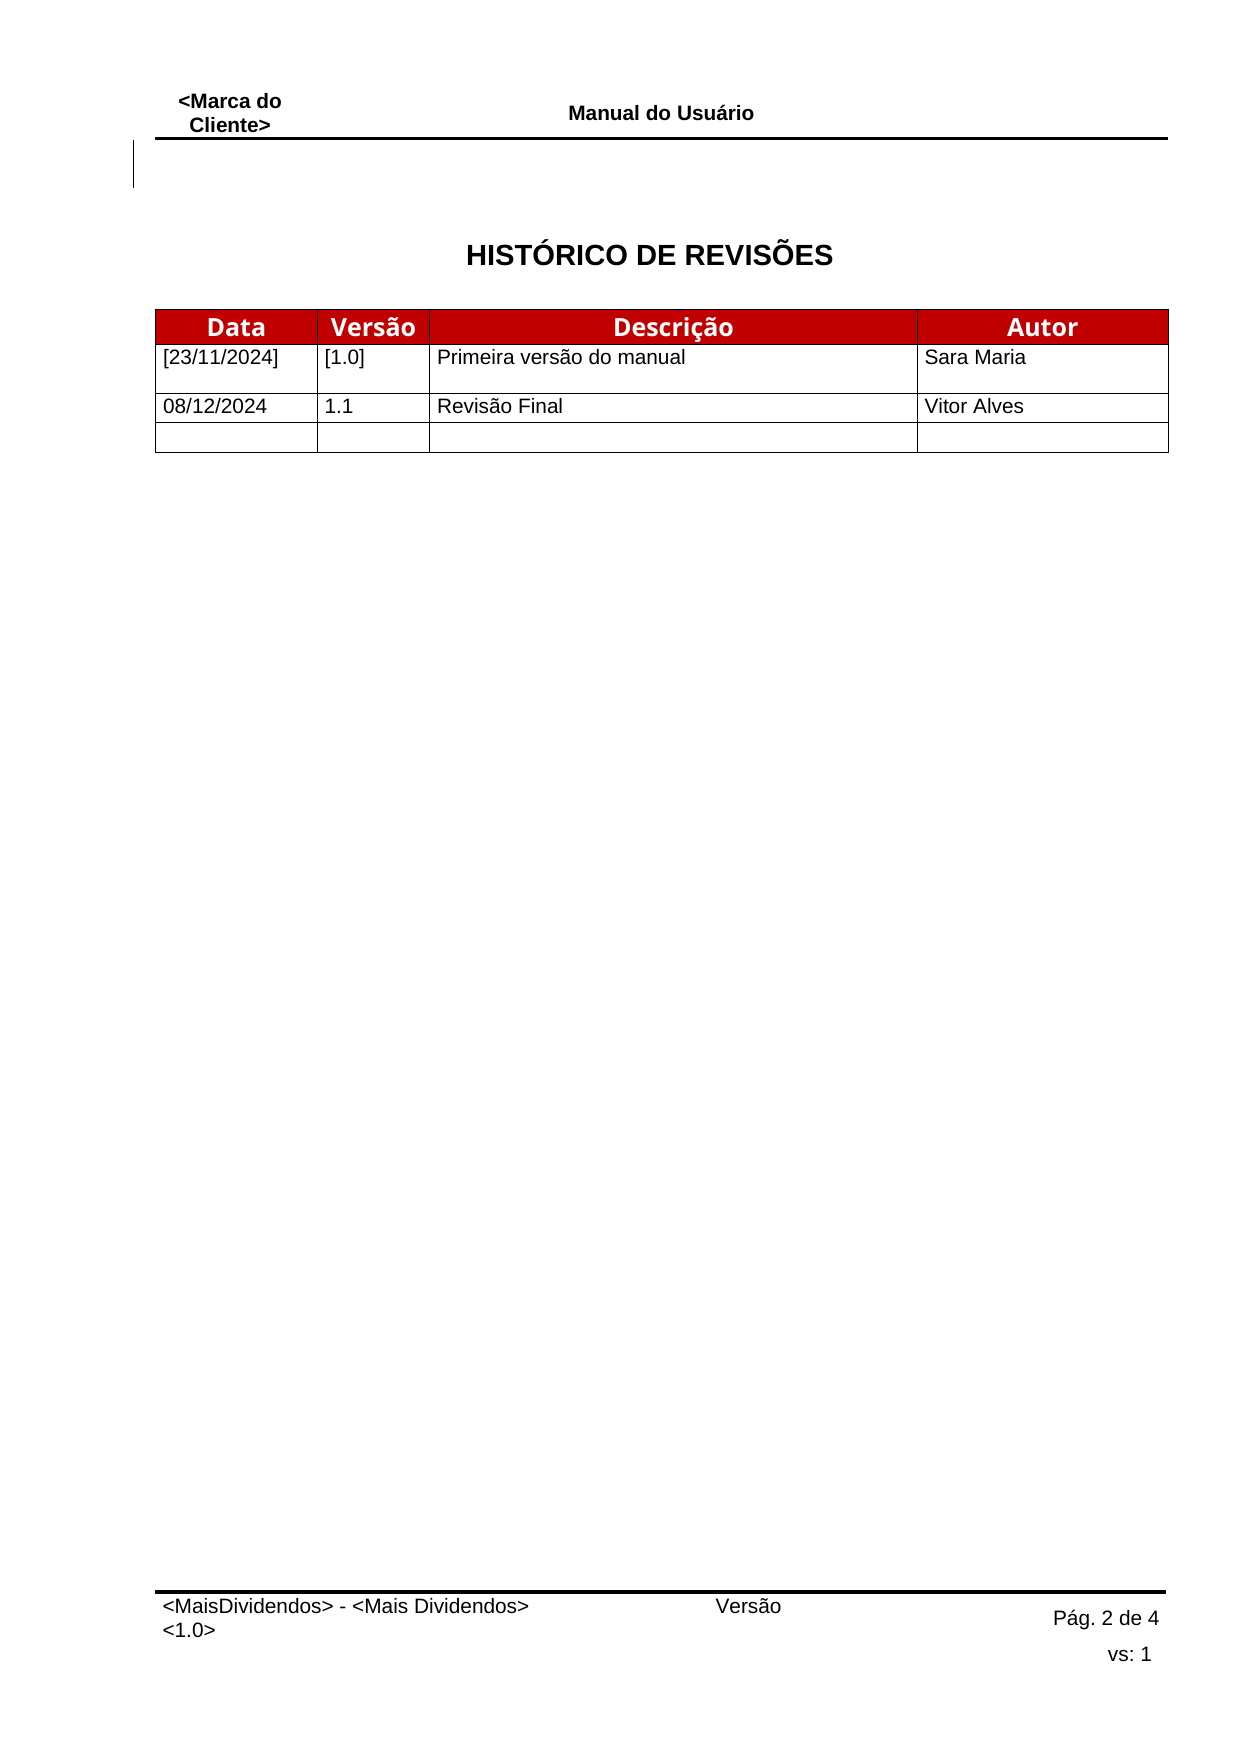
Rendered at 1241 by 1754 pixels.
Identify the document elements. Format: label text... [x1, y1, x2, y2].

title Histórico de Revisões [148, 238, 1152, 271]
table_cell 1.1 [318, 394, 429, 422]
table_cell Sara Maria [918, 345, 1168, 393]
table_cell Vitor Alves [918, 394, 1168, 422]
table_cell [430, 423, 917, 452]
table_cell [1.0] [318, 345, 429, 393]
table_header Autor [918, 310, 1168, 344]
table_cell [918, 423, 1168, 452]
table_cell Revisão Final [430, 394, 917, 422]
table_cell [318, 423, 429, 452]
table_cell [23/11/2024] [156, 345, 317, 393]
table_header Descrição [430, 310, 917, 344]
table_header Versão [318, 310, 429, 344]
table_cell [156, 423, 317, 452]
table_cell 08/12/2024 [156, 394, 317, 422]
table_cell Primeira versão do manual [430, 345, 917, 393]
table_header Data [156, 310, 317, 344]
